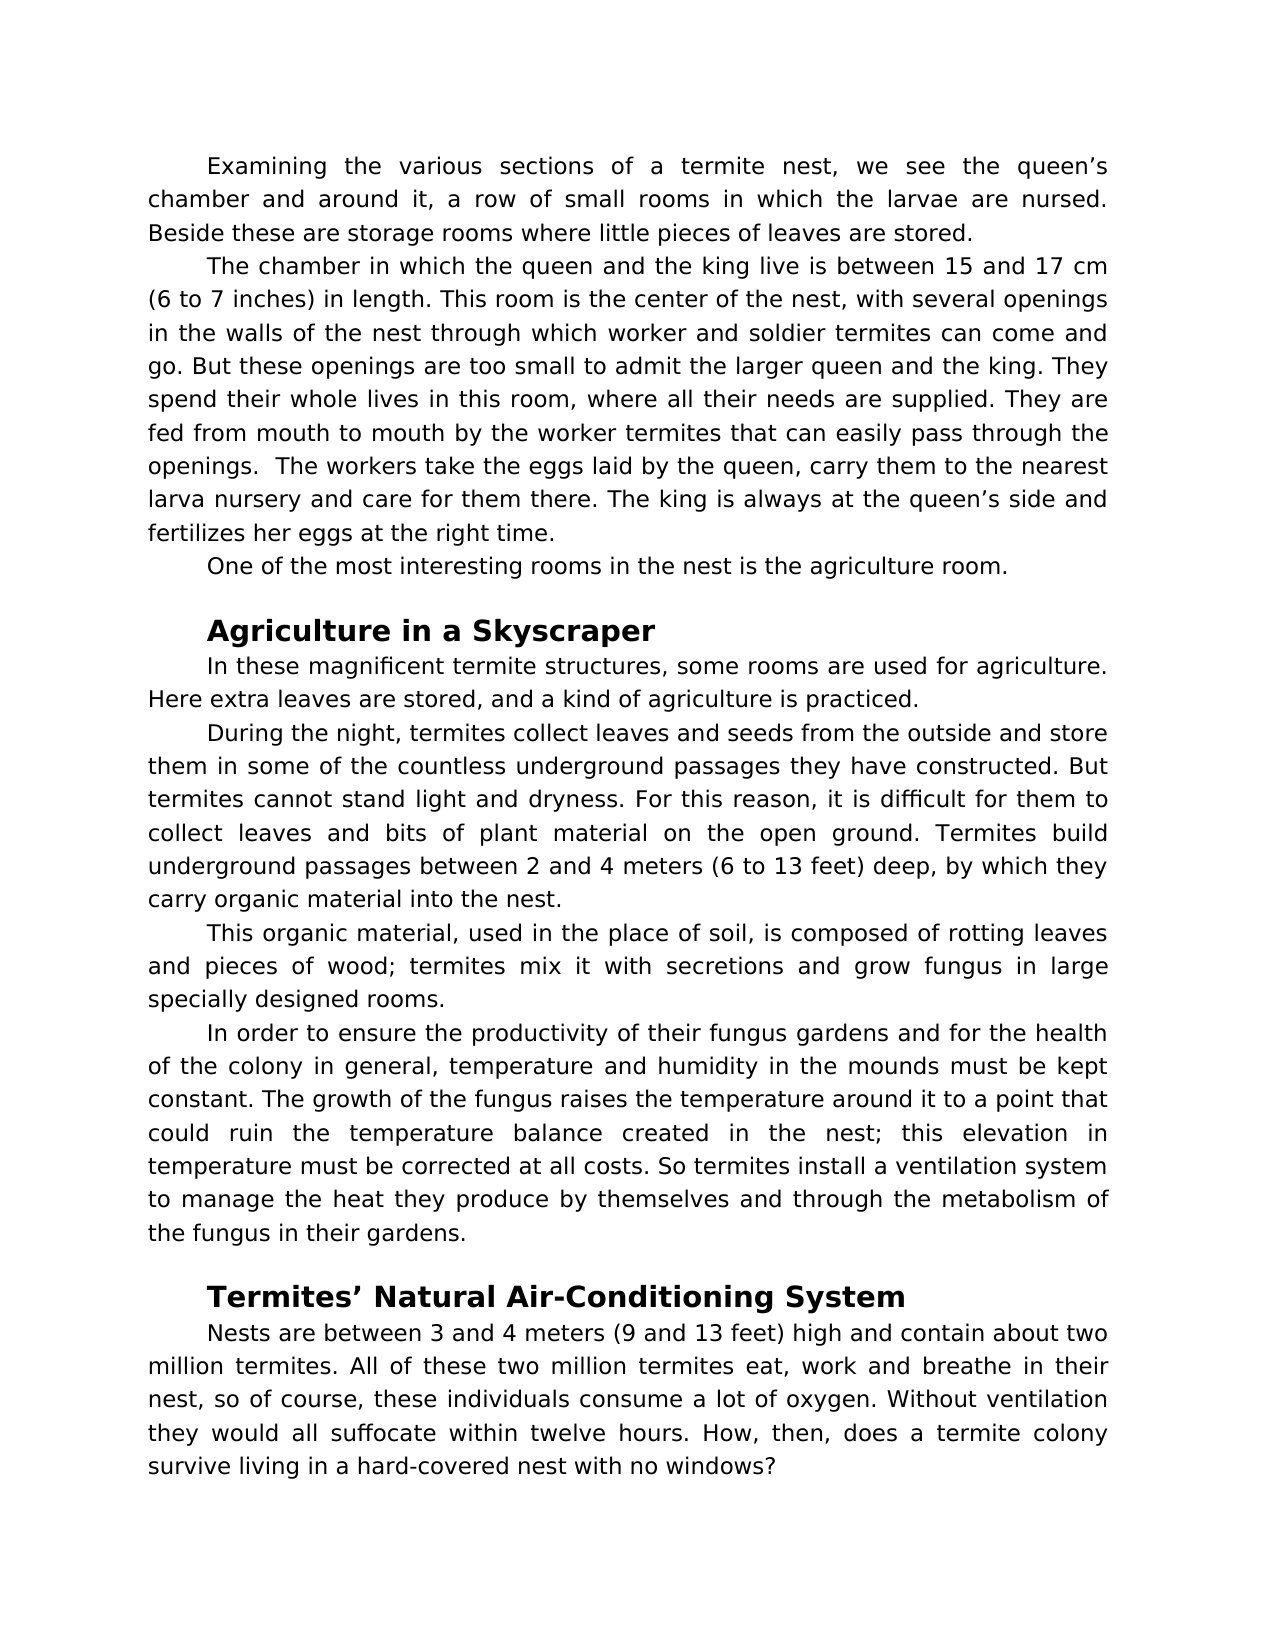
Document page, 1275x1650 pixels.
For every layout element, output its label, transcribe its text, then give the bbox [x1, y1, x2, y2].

text Termites’ Natural Air-Conditioning System [148, 1281, 1110, 1314]
text One of the most interesting rooms in the nest is the agriculture room. [148, 548, 1110, 581]
text In order to ensure the productivity of their fungus gardens and for the health of the colony in general, temperature and humidity in the mounds must be kept constant. The growth of the fungus raises the temperature around it to a point that could ruin the temperature balance created in the nest; this elevation in temperature must be corrected at all costs. So termites install a ventilation system to manage the heat they produce by themselves and through the metabolism of the fungus in their gardens. [148, 1014, 1110, 1248]
text This organic material, used in the place of soil, is composed of rotting leaves and pieces of wood; termites mix it with secretions and grow fungus in large specially designed rooms. [148, 914, 1110, 1014]
text Nests are between 3 and 4 meters (9 and 13 feet) high and contain about two million termites. All of these two million termites eat, work and breathe in their nest, so of course, these individuals consume a lot of oxygen. Without ventilation they would all suffocate within twelve hours. How, then, does a termite colony survive living in a hard-covered nest with no windows? [148, 1314, 1110, 1481]
text In these magnificent termite structures, some rooms are used for agriculture. Here extra leaves are stored, and a kind of agriculture is practiced. [148, 648, 1110, 714]
text During the night, termites collect leaves and seeds from the outside and store them in some of the countless underground passages they have constructed. But termites cannot stand light and dryness. For this reason, it is difficult for them to collect leaves and bits of plant material on the open ground. Termites build underground passages between 2 and 4 meters (6 to 13 feet) deep, by which they carry organic material into the nest. [148, 714, 1110, 914]
text Examining the various sections of a termite nest, we see the queen’s chamber and around it, a row of small rooms in which the larvae are nursed. Beside these are storage rooms where little pieces of leaves are stored. [148, 148, 1110, 248]
text Agriculture in a Skyscraper [148, 614, 1110, 648]
text The chamber in which the queen and the king live is between 15 and 17 cm (6 to 7 inches) in length. This room is the center of the nest, with several openings in the walls of the nest through which worker and soldier termites can come and go. But these openings are too small to admit the larger queen and the king. They spend their whole lives in this room, where all their needs are supplied. They are fed from mouth to mouth by the worker termites that can easily pass through the openings. The workers take the eggs laid by the queen, carry them to the nearest larva nursery and care for them there. The king is always at the queen’s side and fertilizes her eggs at the right time. [148, 248, 1110, 548]
